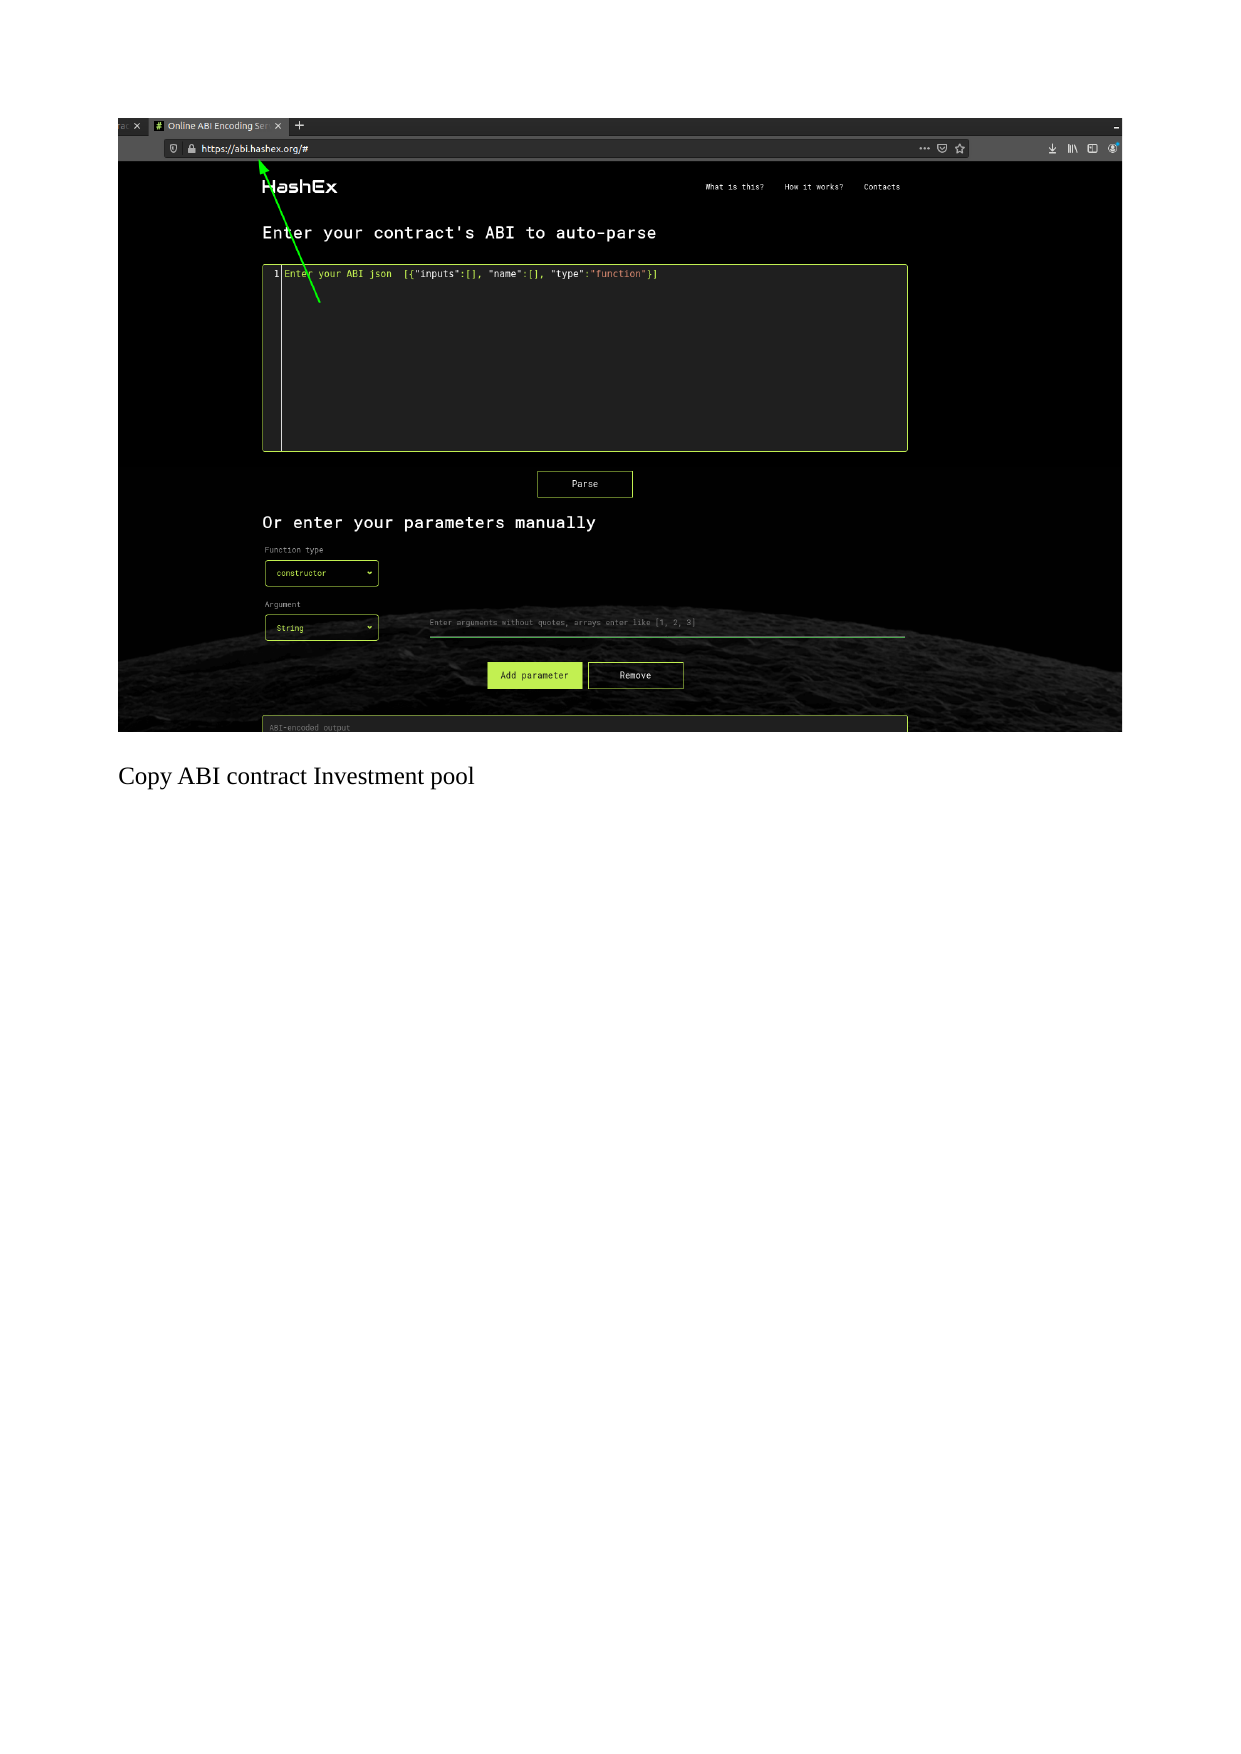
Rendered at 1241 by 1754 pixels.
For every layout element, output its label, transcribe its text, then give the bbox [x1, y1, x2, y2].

text Copy ABI contract Investment pool [118, 761, 1122, 789]
picture [118, 118, 1123, 732]
